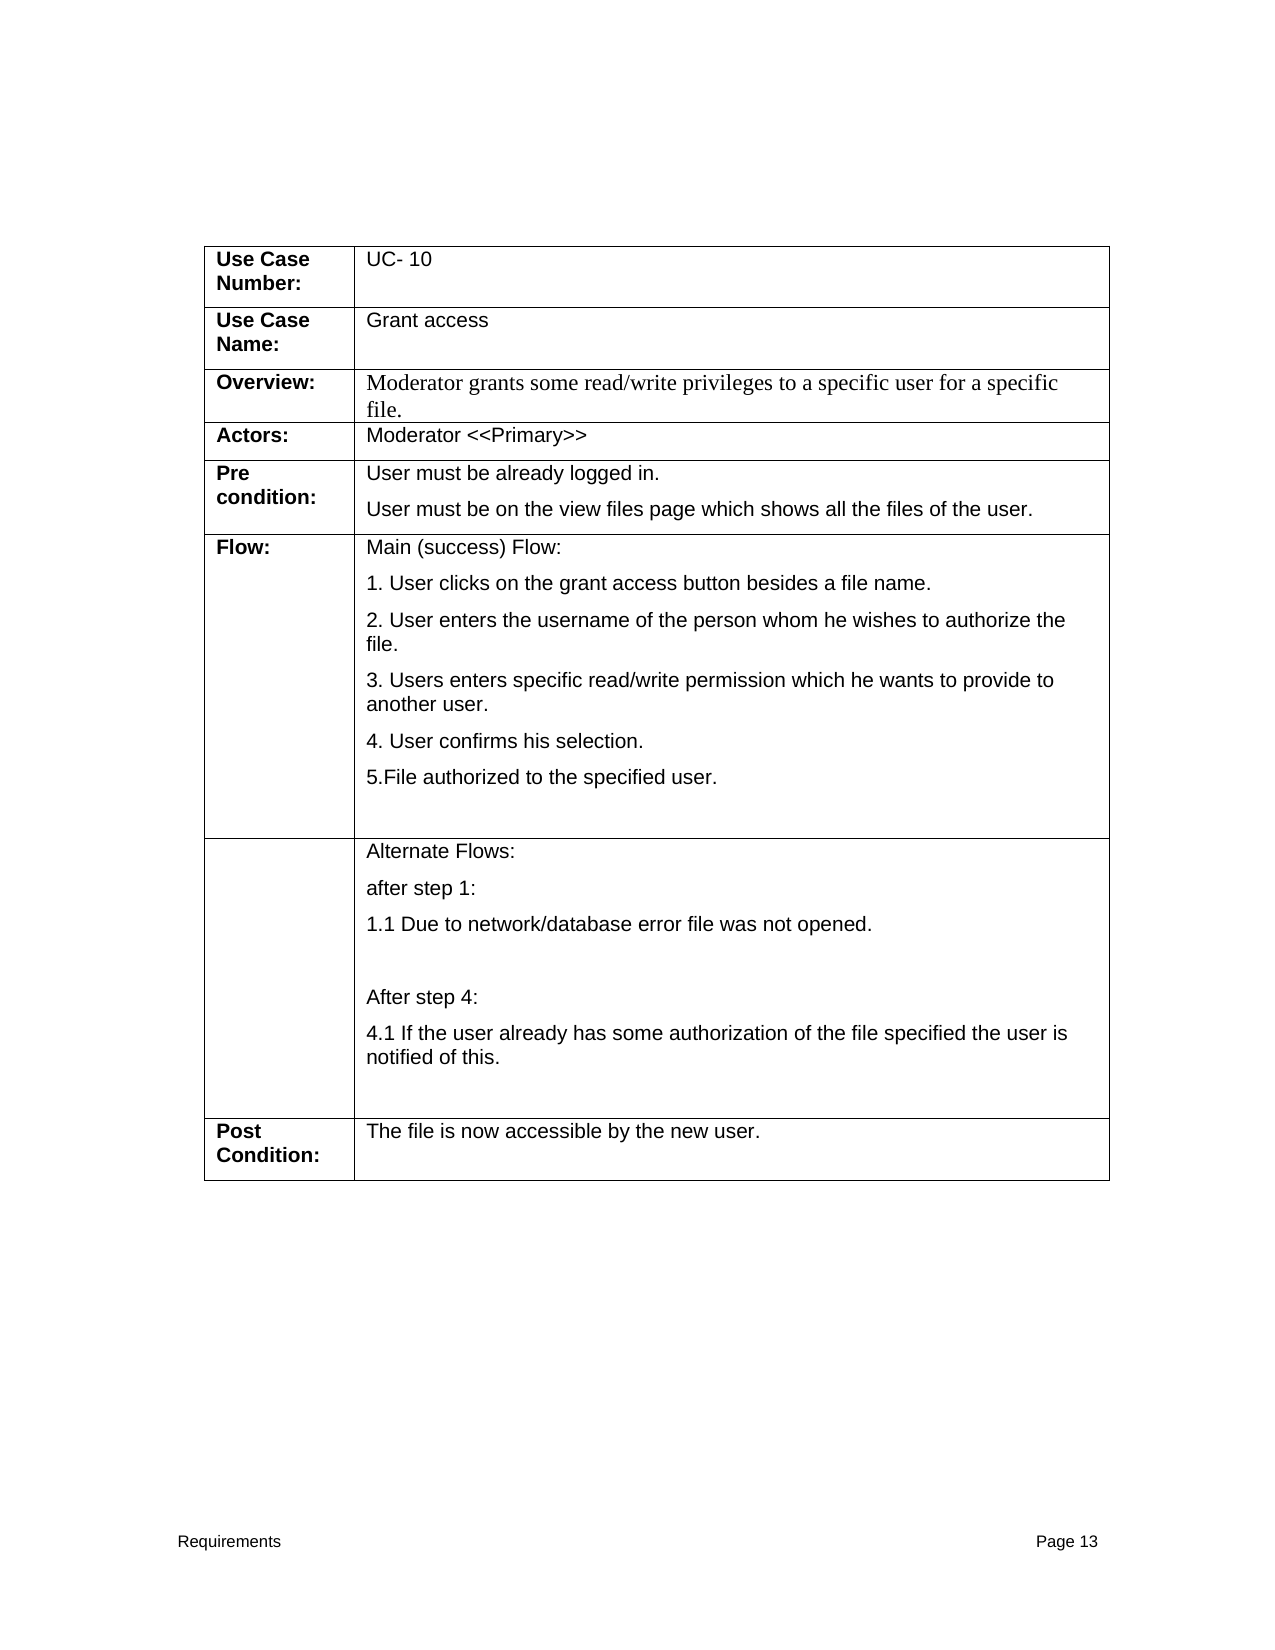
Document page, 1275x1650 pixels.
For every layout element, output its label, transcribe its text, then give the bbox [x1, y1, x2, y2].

table_header UC- 10 [355, 247, 1109, 307]
table_cell Grant access [355, 308, 1109, 368]
table_cell Actors: [205, 423, 354, 460]
table_cell Flow: [205, 535, 354, 838]
table_cell Post Condition: [205, 1119, 354, 1179]
table_cell Moderator <<Primary>> [355, 423, 1109, 460]
table_cell User must be already logged in. User must be on the view files page which shows all the files of the user. [355, 461, 1109, 534]
table_cell Use Case Name: [205, 308, 354, 368]
table_header Use Case Number: [205, 247, 354, 307]
table_cell Alternate Flows: after step 1: 1.1 Due to network/database error file was not opened. After step 4: 4.1 If the user already has some authorization of the file specified the user is notified of this. [355, 839, 1109, 1118]
table_cell Moderator grants some read/write privileges to a specific user for a specific file. [355, 370, 1109, 422]
table_cell Pre condition: [205, 461, 354, 534]
table_cell The file is now accessible by the new user. [355, 1119, 1109, 1179]
table_cell Overview: [205, 370, 354, 422]
table_cell [205, 839, 354, 1118]
table_cell Main (success) Flow: 1. User clicks on the grant access button besides a file name. 2. User enters the username of the person whom he wishes to authorize the file. 3. Users enters specific read/write permission which he wants to provide to another user. 4. User confirms his selection. 5.File authorized to the specified user. [355, 535, 1109, 838]
